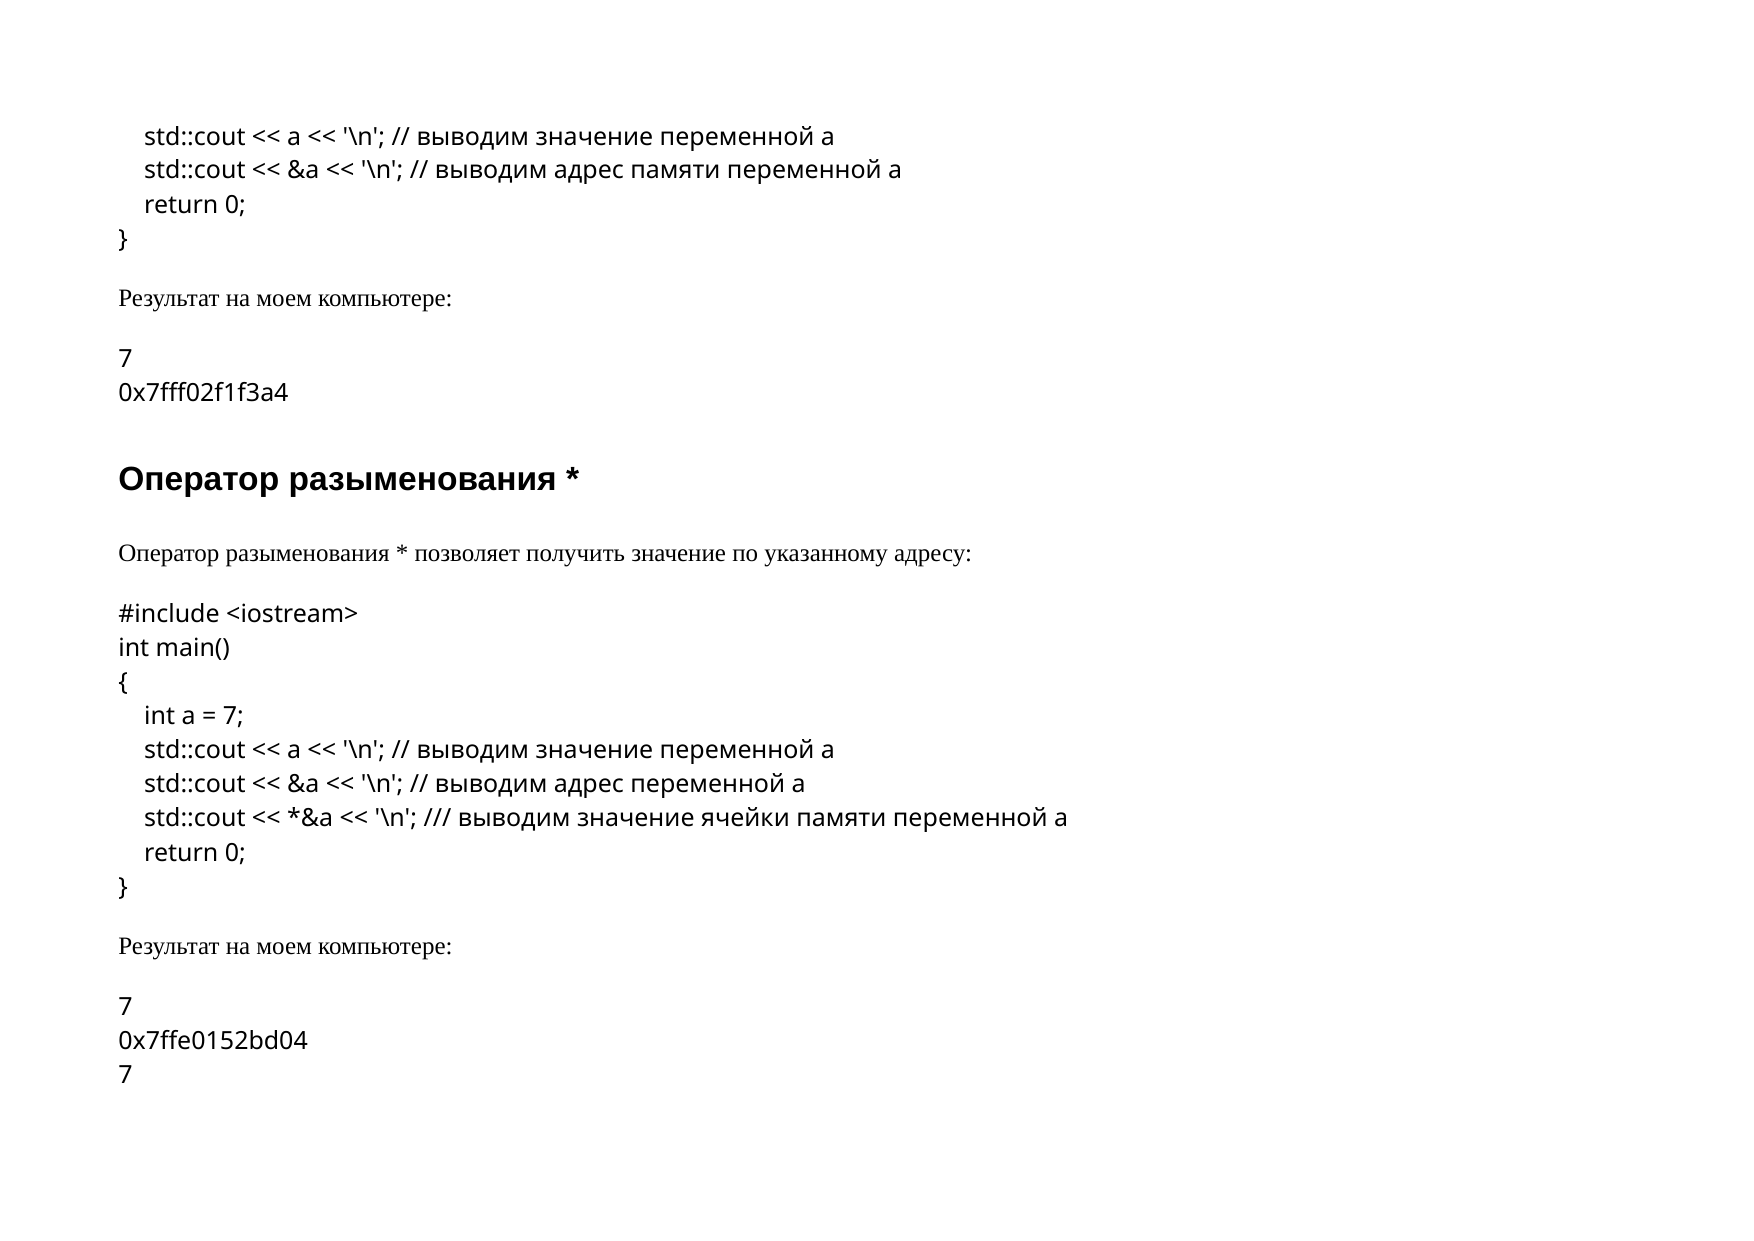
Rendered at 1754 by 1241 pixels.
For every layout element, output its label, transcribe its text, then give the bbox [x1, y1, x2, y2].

text Результат на моем компьютере: [118, 283, 1636, 312]
text return 0; [118, 186, 1636, 220]
text Результат на моем компьютере: [118, 931, 1636, 960]
text std::cout << &a << '\n'; // выводим адрес памяти переменной a [118, 152, 1636, 186]
text std::cout << a << '\n'; // выводим значение переменной a [118, 118, 1636, 152]
text 7 [118, 1057, 1636, 1091]
text 7 [118, 988, 1636, 1023]
text { [118, 664, 1636, 698]
text 7 [118, 341, 1636, 375]
text Оператор разыменования * позволяет получить значение по указанному адресу: [118, 538, 1636, 567]
text #include <iostream> [118, 596, 1636, 630]
text int a = 7; [118, 698, 1636, 732]
text 0x7ffe0152bd04 [118, 1023, 1636, 1057]
text std::cout << *&a << '\n'; /// выводим значение ячейки памяти переменной a [118, 800, 1636, 834]
text int main() [118, 630, 1636, 664]
text std::cout << &a << '\n'; // выводим адрес переменной a [118, 766, 1636, 800]
text } [118, 220, 1636, 254]
text std::cout << a << '\n'; // выводим значение переменной a [118, 732, 1636, 766]
text return 0; [118, 834, 1636, 868]
text } [118, 868, 1636, 902]
subtitle Оператор разыменования * [118, 458, 1636, 497]
text 0x7fff02f1f3a4 [118, 375, 1636, 409]
